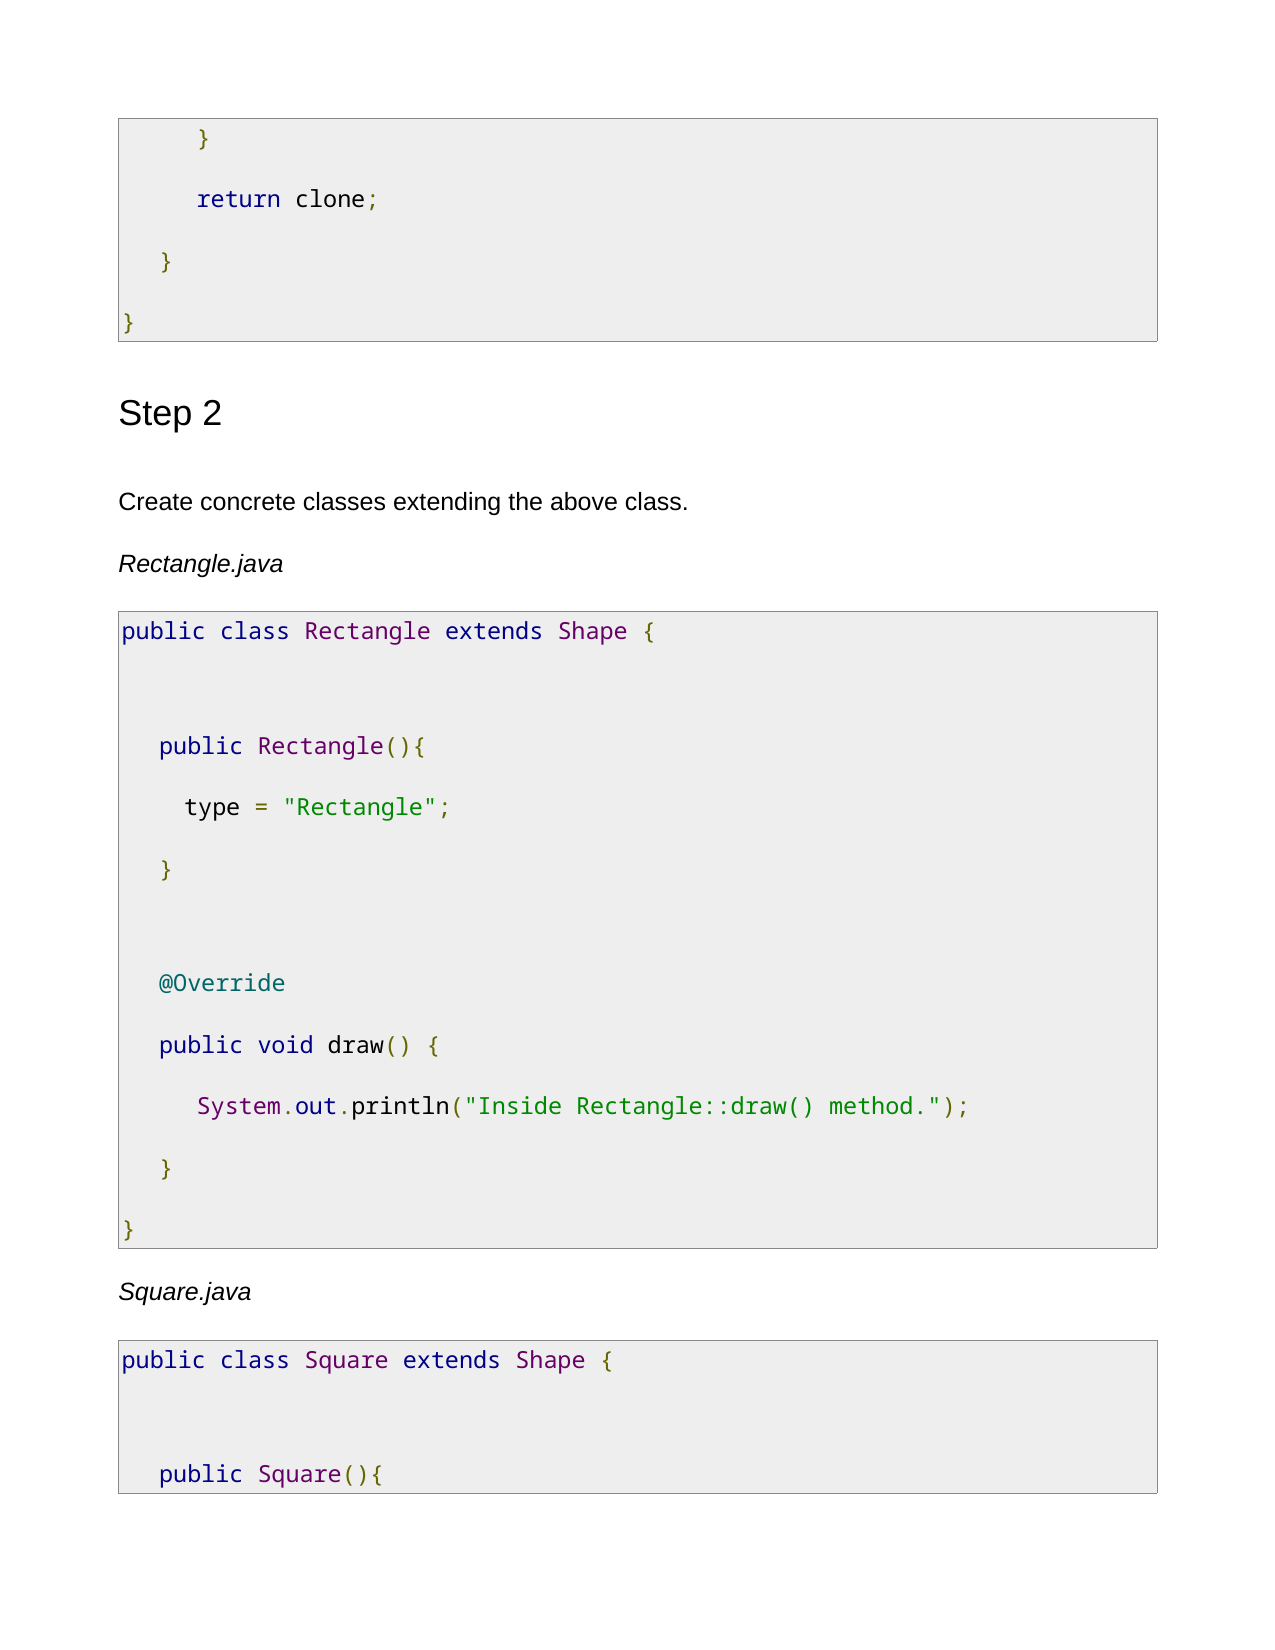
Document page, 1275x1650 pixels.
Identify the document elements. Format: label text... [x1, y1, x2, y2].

text System.out.println("Inside Rectangle::draw() method."); [119, 1086, 1157, 1122]
text public Rectangle(){ [119, 726, 1157, 761]
text return clone; [119, 179, 1157, 215]
text public class Square extends Shape { [119, 1341, 1157, 1375]
text Create concrete classes extending the above class. [118, 486, 1157, 515]
text public class Rectangle extends Shape { [119, 612, 1157, 647]
text Square.java [118, 1277, 1157, 1306]
text } [119, 302, 1157, 341]
text } [119, 1148, 1157, 1183]
text Rectangle.java [118, 549, 1157, 578]
text } [119, 849, 1157, 884]
text } [119, 241, 1157, 276]
text public void draw() { [119, 1025, 1157, 1060]
text } [119, 1209, 1157, 1248]
text @Override [119, 963, 1157, 999]
text type = "Rectangle"; [119, 787, 1157, 823]
text } [119, 119, 1157, 153]
text public Square(){ [119, 1454, 1157, 1493]
subtitle Step 2 [118, 391, 1157, 433]
